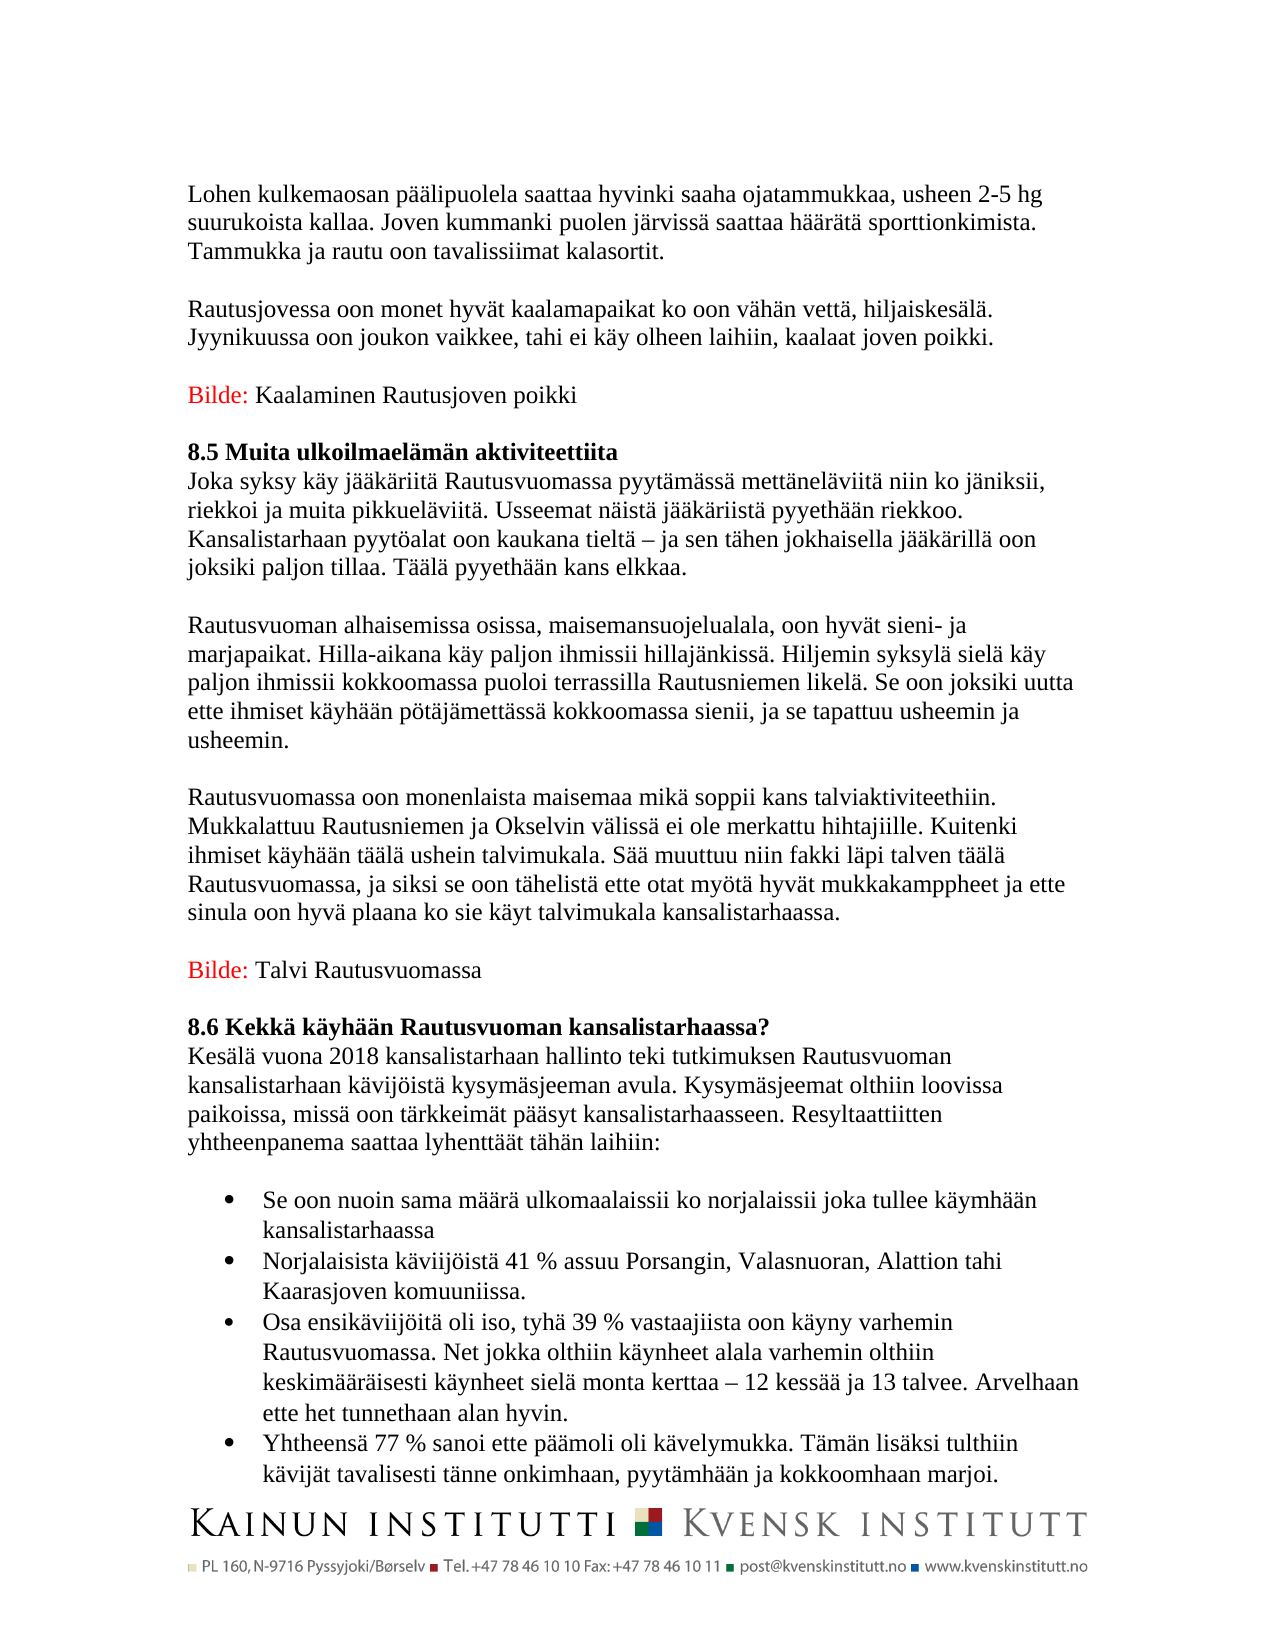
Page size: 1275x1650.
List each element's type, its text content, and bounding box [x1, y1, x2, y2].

text Lohen kulkemaosan päälipuolela saattaa hyvinki saaha ojatammukkaa, usheen 2-5 hg suurukoista kallaa. Joven kummanki puolen järvissä saattaa häärätä sporttionkimista. Tammukka ja rautu oon tavalissiimat kalasortit. [187, 179, 1087, 265]
text Joka syksy käy jääkäriitä Rautusvuomassa pyytämässä mettäneläviitä niin ko jäniksii, riekkoi ja muita pikkueläviitä. Usseemat näistä jääkäriistä pyyethään riekkoo. Kansalistarhaan pyytöalat oon kaukana tieltä – ja sen tähen jokhaisella jääkärillä oon joksiki paljon tillaa. Täälä pyyethään kans elkkaa. [187, 466, 1087, 581]
text Rautusvuoman alhaisemissa osissa, maisemansuojelualala, oon hyvät sieni- ja marjapaikat. Hilla-aikana käy paljon ihmissii hillajänkissä. Hiljemin syksylä sielä käy paljon ihmissii kokkoomassa puoloi terrassilla Rautusniemen likelä. Se oon joksiki uutta ette ihmiset käyhään pötäjämettässä kokkoomassa sienii, ja se tapattuu usheemin ja usheemin. [187, 610, 1087, 754]
list Osa ensikäviijöitä oli iso, tyhä 39 % vastaajiista oon käyny varhemin Rautusvuomassa. Net jokka olthiin käynheet alala varhemin olthiin keskimääräisesti käynheet sielä monta kerttaa – 12 kessää ja 13 talvee. Arvelhaan ette het tunnethaan alan hyvin. [225, 1307, 1087, 1427]
text Bilde: Talvi Rautusvuomassa [187, 955, 1087, 984]
list Norjalaisista käviijöistä 41 % assuu Porsangin, Valasnuoran, Alattion tahi Kaarasjoven komuuniissa. [225, 1246, 1087, 1305]
text Rautusjovessa oon monet hyvät kaalamapaikat ko oon vähän vettä, hiljaiskesälä. Jyynikuussa oon joukon vaikkee, tahi ei käy olheen laihiin, kaalaat joven poikki. [187, 294, 1087, 351]
text 8.6 Kekkä käyhään Rautusvuoman kansalistarhaassa? [187, 1012, 1087, 1041]
text Bilde: Kaalaminen Rautusjoven poikki [187, 380, 1087, 409]
text 8.5 Muita ulkoilmaelämän aktiviteettiita [187, 437, 1087, 466]
list Se oon nuoin sama määrä ulkomaalaissii ko norjalaissii joka tullee käymhään kansalistarhaassa [225, 1185, 1087, 1244]
text Kesälä vuona 2018 kansalistarhaan hallinto teki tutkimuksen Rautusvuoman kansalistarhaan kävijöistä kysymäsjeeman avula. Kysymäsjeemat olthiin loovissa paikoissa, missä oon tärkkeimät pääsyt kansalistarhaasseen. Resyltaattiitten yhtheenpanema saattaa lyhenttäät tähän laihiin: [187, 1041, 1087, 1156]
text Rautusvuomassa oon monenlaista maisemaa mikä soppii kans talviaktiviteethiin. Mukkalattuu Rautusniemen ja Okselvin välissä ei ole merkattu hihtajiille. Kuitenki ihmiset käyhään täälä ushein talvimukala. Sää muuttuu niin fakki läpi talven täälä Rautusvuomassa, ja siksi se oon tähelistä ette otat myötä hyvät mukkakamppheet ja ette sinula oon hyvä plaana ko sie käyt talvimukala kansalistarhaassa. [187, 782, 1087, 926]
list Yhtheensä 77 % sanoi ette päämoli oli kävelymukka. Tämän lisäksi tulthiin kävijät tavalisesti tänne onkimhaan, pyytämhään ja kokkoomhaan marjoi. [225, 1428, 1087, 1487]
picture [187, 1508, 1088, 1577]
